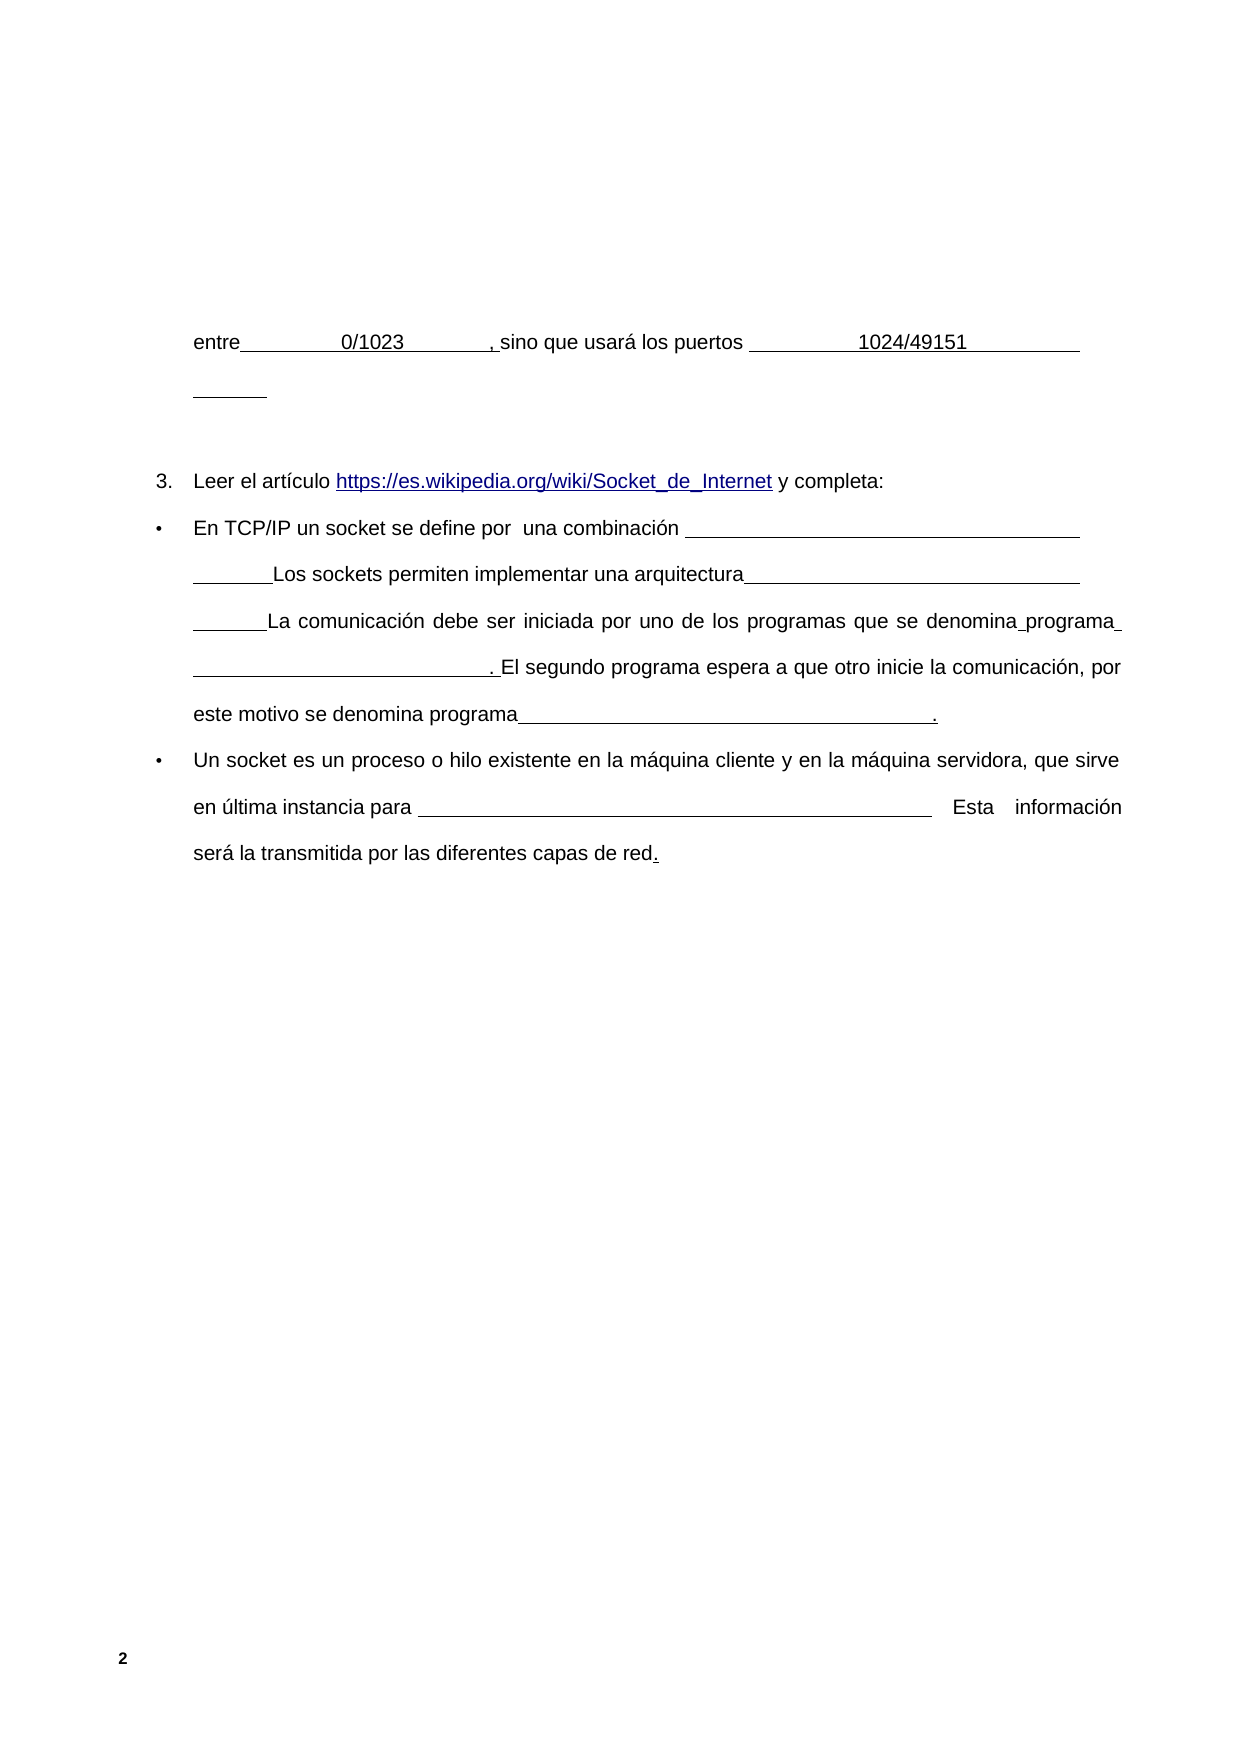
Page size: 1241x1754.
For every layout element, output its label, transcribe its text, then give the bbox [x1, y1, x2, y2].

list Leer el artículo https://es.wikipedia.org/wiki/Socket_de_Internet y completa: [156, 470, 1122, 493]
list entre 0/1023 , sino que usará los puertos 1024/49151 [156, 331, 1122, 400]
list Un socket es un proceso o hilo existente en la máquina cliente y en la máquina servidora, que sirve en última instancia para Esta información será la transmitida por las diferentes capas de red. [156, 749, 1122, 865]
list En TCP/IP un socket se define por una combinación Los sockets permiten implementar una arquitectura La comunicación debe ser iniciada por uno de los programas que se denomina programa . El segundo programa espera a que otro inicie la comunicación, por este motivo se denomina programa . [156, 517, 1122, 726]
